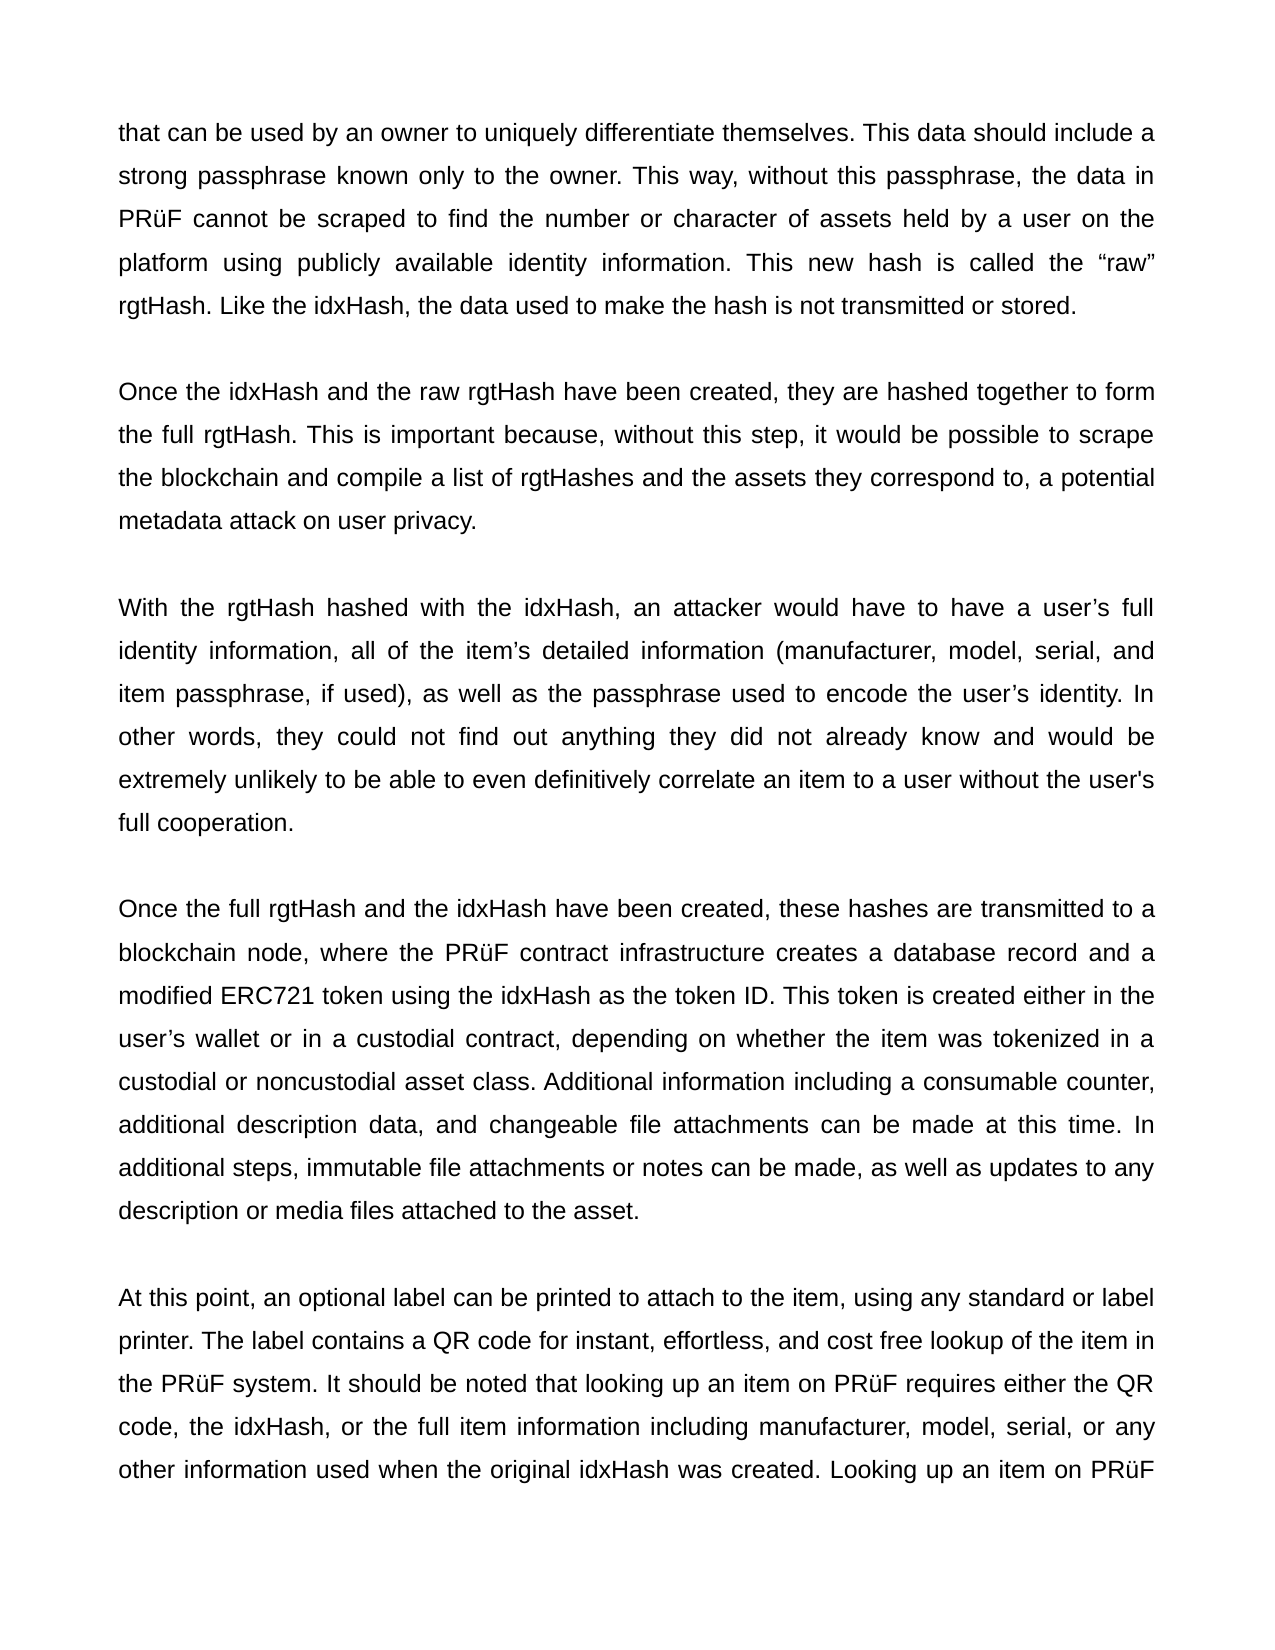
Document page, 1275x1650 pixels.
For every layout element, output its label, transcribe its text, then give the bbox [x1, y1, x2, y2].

text At this point, an optional label can be printed to attach to the item, using any standard or label printer. The label contains a QR code for instant, effortless, and cost free lookup of the item in the PRüF system. It should be noted that looking up an item on PRüF requires either the QR code, the idxHash, or the full item information including manufacturer, model, serial, or any other information used when the original idxHash was created. Looking up an item on PRüF [118, 1282, 1157, 1484]
text Once the idxHash and the raw rgtHash have been created, they are hashed together to form the full rgtHash. This is important because, without this step, it would be possible to scrape the blockchain and compile a list of rgtHashes and the assets they correspond to, a potential metadata attack on user privacy. [118, 377, 1157, 535]
text Once the full rgtHash and the idxHash have been created, these hashes are transmitted to a blockchain node, where the PRüF contract infrastructure creates a database record and a modified ERC721 token using the idxHash as the token ID. This token is created either in the user’s wallet or in a custodial contract, depending on whether the item was tokenized in a custodial or noncustodial asset class. Additional information including a consumable counter, additional description data, and changeable file attachments can be made at this time. In additional steps, immutable file attachments or notes can be made, as well as updates to any description or media files attached to the asset. [118, 894, 1157, 1225]
text that can be used by an owner to uniquely differentiate themselves. This data should include a strong passphrase known only to the owner. This way, without this passphrase, the data in PRüF cannot be scraped to find the number or character of assets held by a user on the platform using publicly available identity information. This new hash is called the “raw” rgtHash. Like the idxHash, the data used to make the hash is not transmitted or stored. [118, 118, 1157, 319]
text With the rgtHash hashed with the idxHash, an attacker would have to have a user’s full identity information, all of the item’s detailed information (manufacturer, model, serial, and item passphrase, if used), as well as the passphrase used to encode the user’s identity. In other words, they could not find out anything they did not already know and would be extremely unlikely to be able to even definitively correlate an item to a user without the user's full cooperation. [118, 592, 1157, 837]
